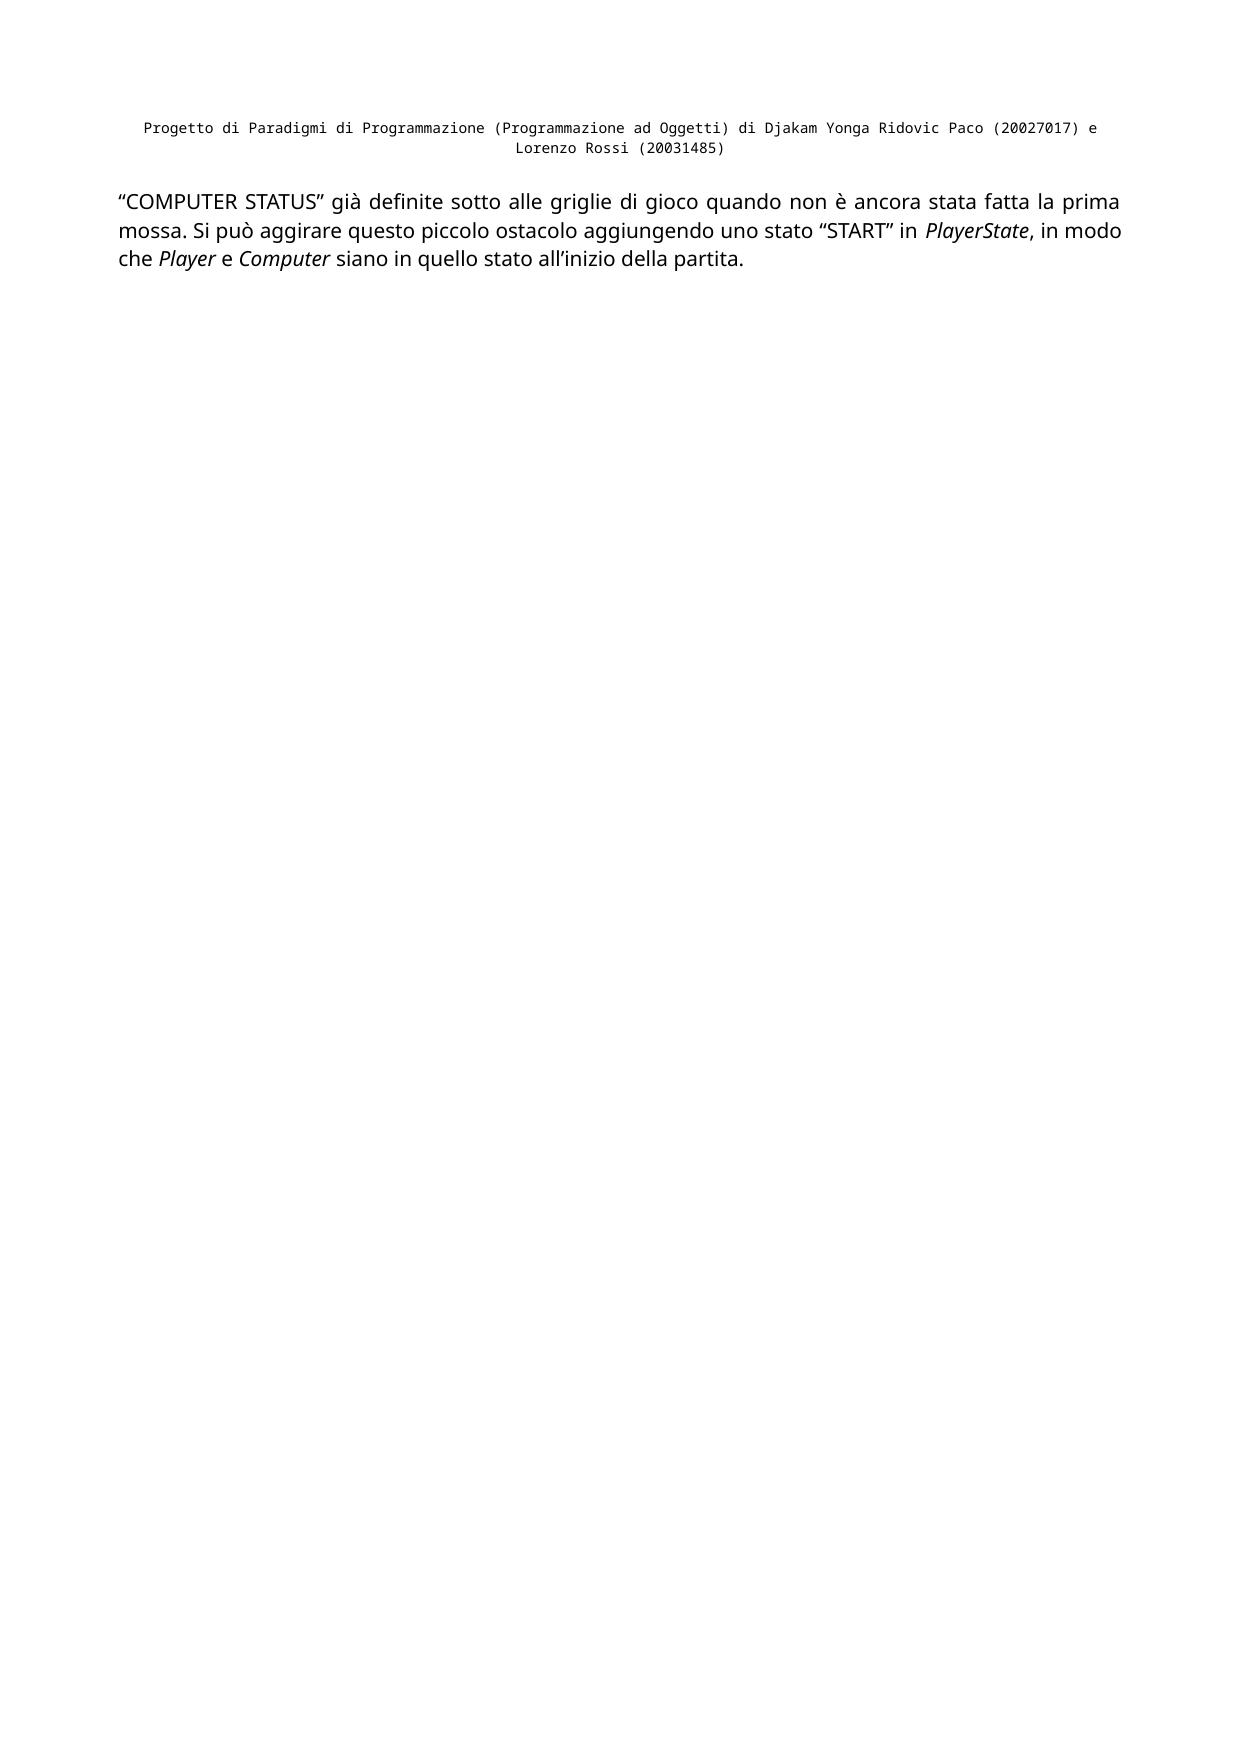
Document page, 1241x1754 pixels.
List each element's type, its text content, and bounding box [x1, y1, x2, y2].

text “COMPUTER STATUS” già definite sotto alle griglie di gioco quando non è ancora stata fatta la prima mossa. Si può aggirare questo piccolo ostacolo aggiungendo uno stato “START” in PlayerState, in modo che Player e Computer siano in quello stato all’inizio della partita. [118, 187, 1122, 273]
